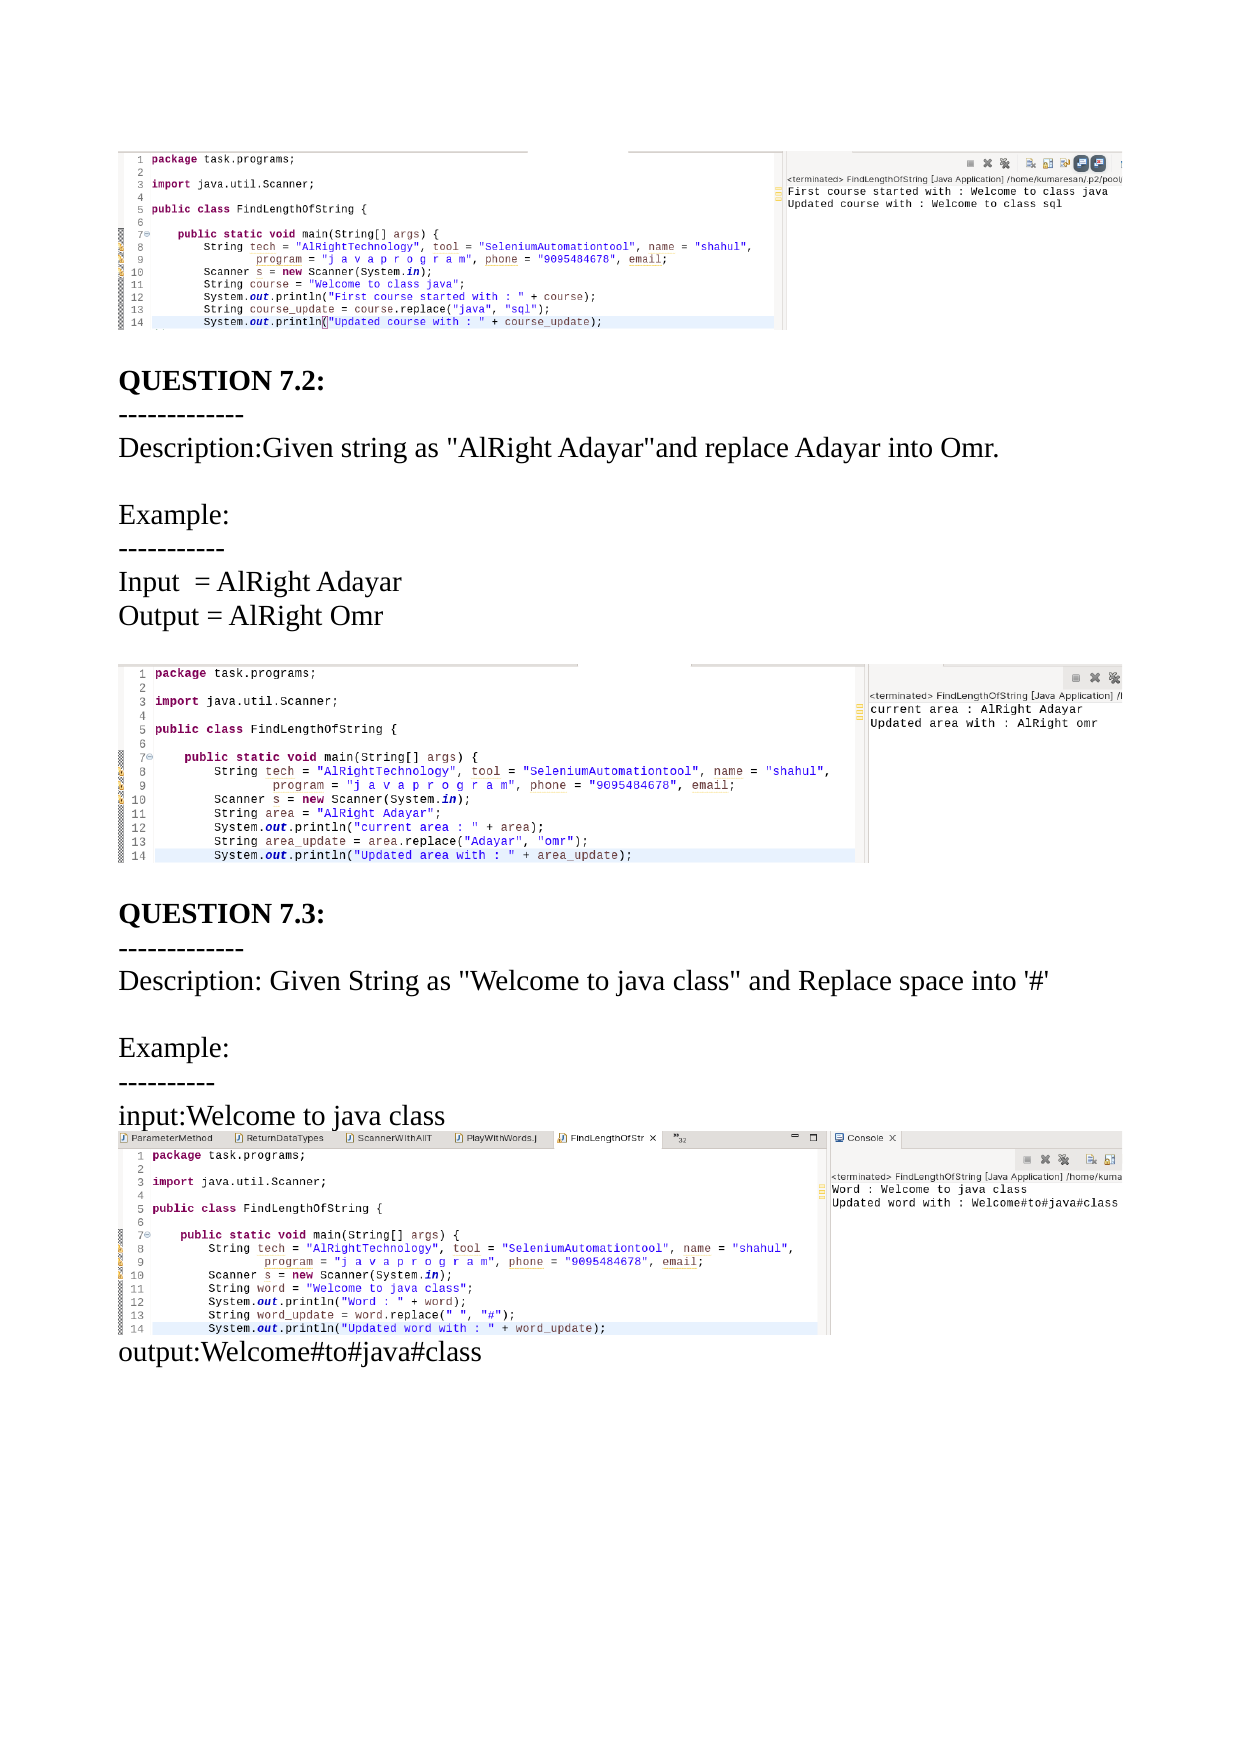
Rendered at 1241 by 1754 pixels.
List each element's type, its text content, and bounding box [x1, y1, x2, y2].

text Example: [118, 497, 1122, 531]
text Description:Given string as "AlRight Adayar"and replace Adayar into Omr. [118, 430, 1122, 463]
text Input = AlRight Adayar [118, 564, 1122, 598]
text Example: [118, 1031, 1122, 1064]
text QUESTION 7.3: [118, 863, 1122, 930]
text Description: Given String as "Welcome to java class" and Replace space into '#' [118, 963, 1122, 997]
text ---------- [118, 1064, 1122, 1098]
text ------------- [118, 396, 1122, 430]
text Output = AlRight Omr [118, 598, 1122, 631]
text ----------- [118, 531, 1122, 564]
picture [118, 151, 1123, 330]
text input:Welcome to java class [118, 1098, 1122, 1131]
text output:Welcome#to#java#class [118, 1335, 1122, 1569]
picture [118, 664, 1123, 863]
picture [118, 1131, 1123, 1335]
text QUESTION 7.2: [118, 330, 1122, 396]
text ------------- [118, 930, 1122, 963]
